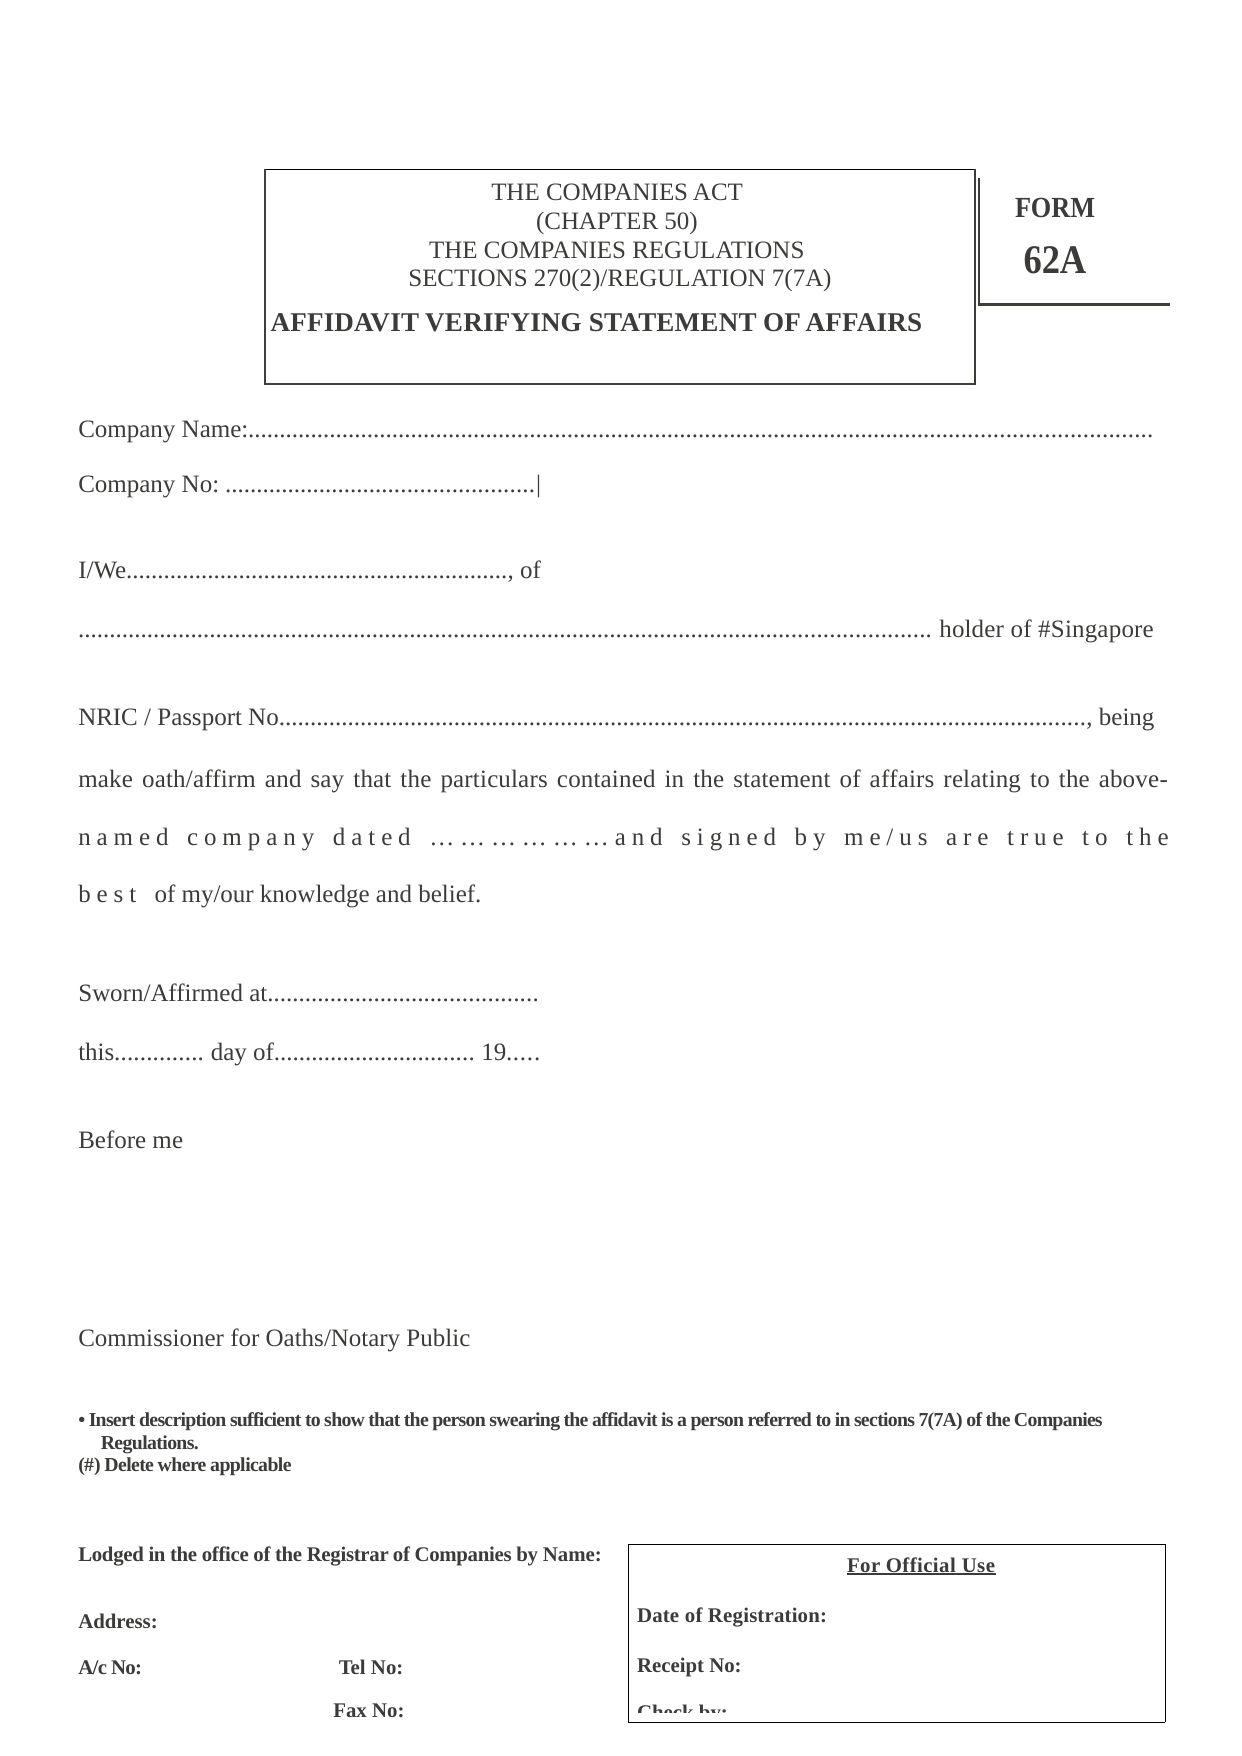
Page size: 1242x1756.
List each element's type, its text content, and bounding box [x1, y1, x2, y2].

text NRIC / Passport No , being [78, 673, 1178, 730]
text Before me [78, 1125, 1178, 1154]
table_cell [979, 306, 1170, 383]
table_cell FORM 62A [980, 178, 1170, 303]
text this day of 19 [78, 1037, 1178, 1065]
table_header THE COMPANIES ACT (CHAPTER 50) THE COMPANIES REGULATIONS SECTIONS 270(2)/REGULATION 7(7A) AFFIDAVIT VERIFYING STATEMENT OF AFFAIRS [266, 170, 974, 303]
text Company No: | I/We , of [78, 469, 1178, 584]
text Lodged in the office of the Registrar of Companies by Name: [629, 1545, 1165, 1722]
text Fax No: [333, 1698, 628, 1722]
text Sworn/Affirmed at [78, 978, 1178, 1007]
text For Official Use [847, 1553, 1156, 1577]
text Commissioner for Oaths/Notary Public [78, 1323, 1178, 1352]
text [1166, 1698, 1178, 1722]
text A/c No: Tel No: [78, 1655, 628, 1679]
table_header [979, 169, 1170, 178]
text [1166, 1609, 1178, 1633]
text Lodged in the office of the Registrar of Companies by Name: [78, 1542, 1178, 1566]
text Receipt No: [637, 1653, 1156, 1677]
text Address: [78, 1609, 628, 1633]
text holder of #Singapore [78, 614, 1178, 643]
text • Insert description sufficient to show that the person swearing the affidavit is a person referred to in sections 7(7A) of the Companies Regulations. [78, 1408, 1141, 1453]
text make oath/affirm and say that the particulars contained in the statement of affairs relating to the above-named company dated ………………and signed by me/us are true to the best of my/our knowledge and belief. [78, 764, 1171, 908]
text Company Name: [78, 414, 1178, 443]
text (#) Delete where applicable [78, 1453, 1178, 1476]
table_cell AFFIDAVIT VERIFYING STATEMENT OF AFFAIRS [266, 303, 974, 383]
text Date of Registration: [637, 1603, 1156, 1627]
text Check by: [637, 1700, 1156, 1713]
